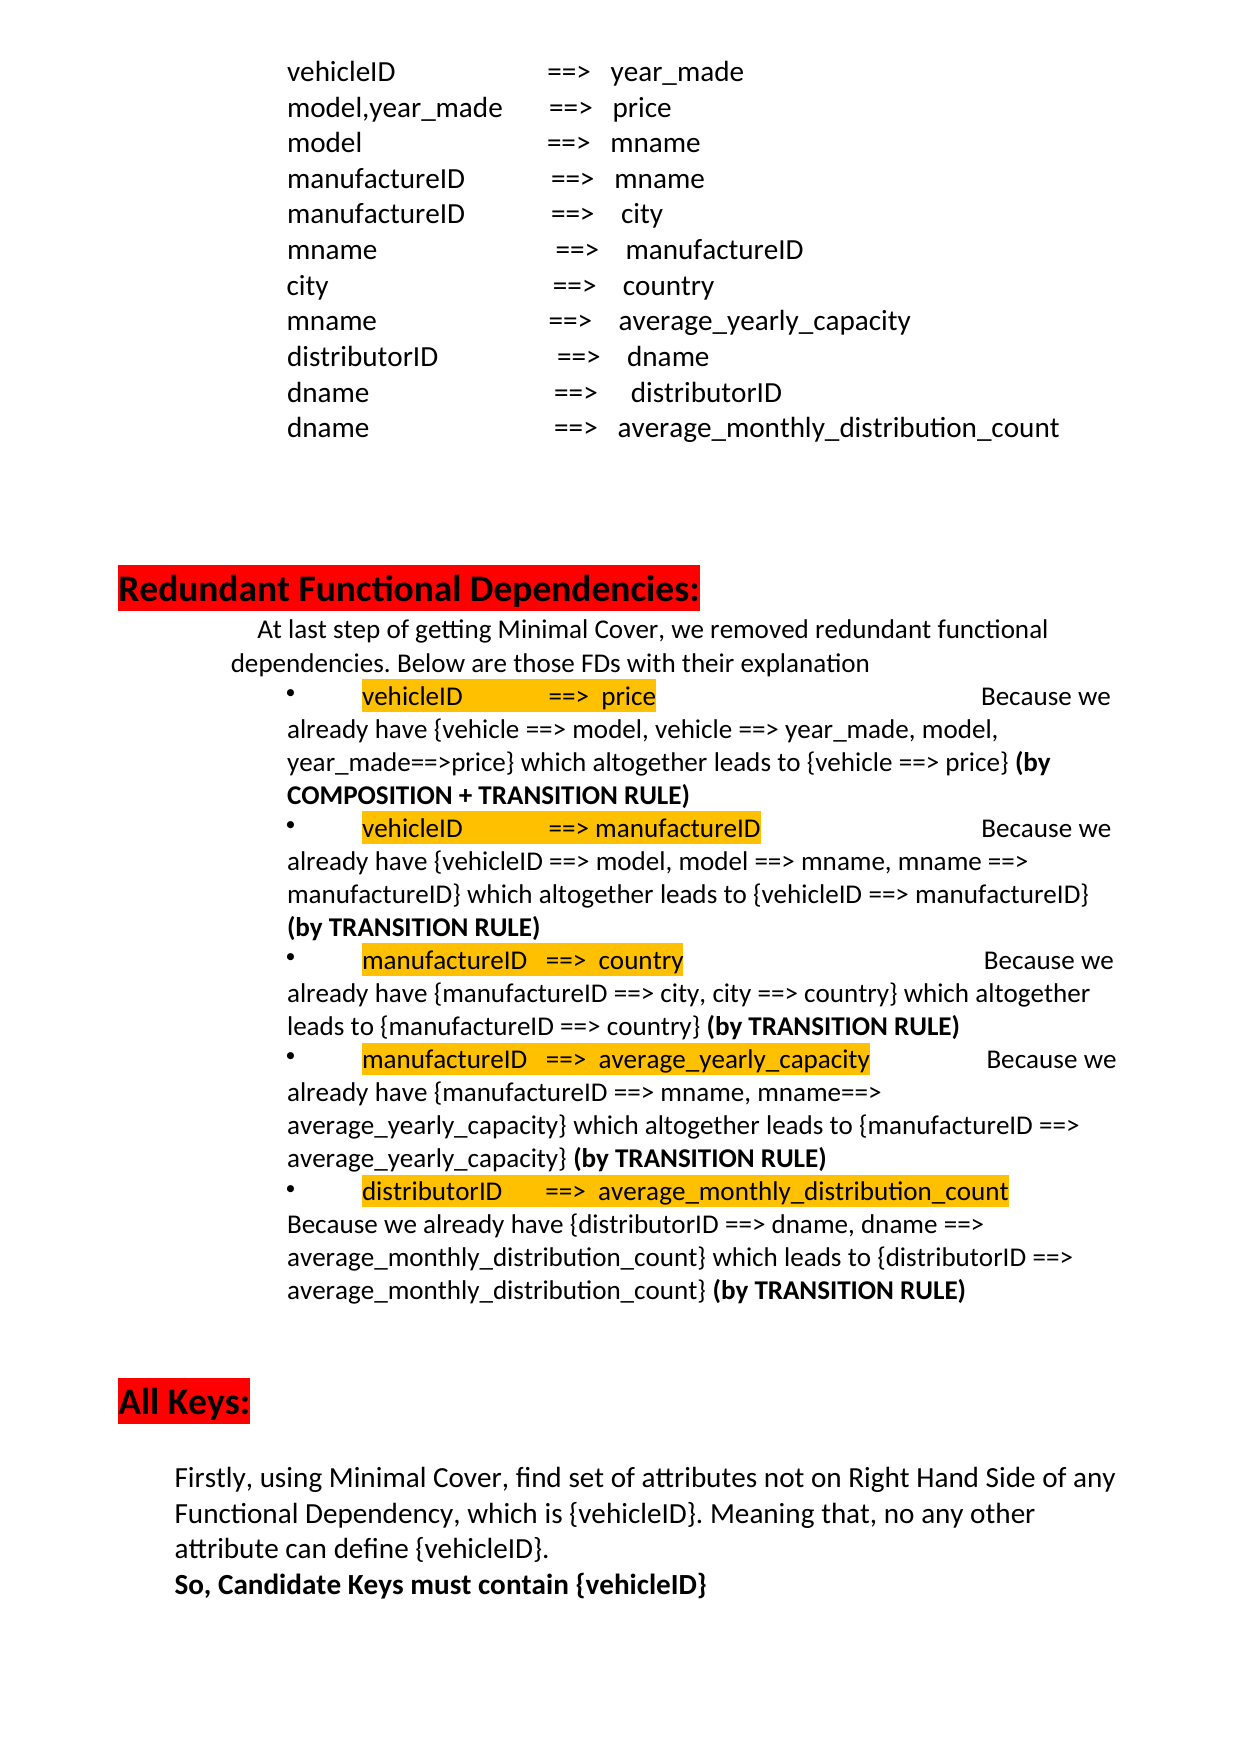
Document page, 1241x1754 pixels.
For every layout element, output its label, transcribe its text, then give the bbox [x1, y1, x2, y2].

text All Keys: [118, 1378, 1122, 1424]
text city ==> country [174, 267, 1122, 302]
list distributorID ==> average_monthly_distribution_count Because we already have {distributorID ==> dname, dname ==> average_monthly_distribution_count} which leads to {distributorID ==> average_monthly_distribution_count} (by TRANSITION RULE) [287, 1174, 1122, 1307]
text distributorID ==> dname [287, 338, 1122, 374]
text At last step of getting Minimal Cover, we removed redundant functional dependencies. Below are those FDs with their explanation [231, 611, 1122, 679]
list vehicleID ==> manufactureID Because we already have {vehicleID ==> model, model ==> mname, mname ==> manufactureID} which altogether leads to {vehicleID ==> manufactureID} (by TRANSITION RULE) [287, 811, 1122, 943]
text dname ==> distributorID [287, 374, 1122, 409]
text Firstly, using Minimal Cover, find set of attributes not on Right Hand Side of any Functional Dependency, which is {vehicleID}. Meaning that, no any other attribute can define {vehicleID}. [174, 1459, 1122, 1566]
list manufactureID ==> country Because we already have {manufactureID ==> city, city ==> country} which altogether leads to {manufactureID ==> country} (by TRANSITION RULE) [287, 943, 1122, 1042]
list vehicleID ==> price Because we already have {vehicle ==> model, vehicle ==> year_made, model, year_made==>price} which altogether leads to {vehicle ==> price} (by COMPOSITION + TRANSITION RULE) [287, 679, 1122, 811]
text Redundant Functional Dependencies: [118, 565, 1122, 611]
text mname ==> average_yearly_capacity [174, 302, 1122, 338]
text vehicleID ==> year_made [287, 53, 1122, 89]
text model ==> mname [287, 124, 1122, 160]
text model,year_made ==> price [287, 89, 1122, 124]
text mname ==> manufactureID [287, 231, 1122, 267]
text manufactureID ==> city [287, 196, 1122, 231]
text So, Candidate Keys must contain {vehicleID} [174, 1566, 1122, 1602]
text manufactureID ==> mname [287, 160, 1122, 196]
text dname ==> average_monthly_distribution_count [287, 409, 1122, 445]
list manufactureID ==> average_yearly_capacity Because we already have {manufactureID ==> mname, mname==> average_yearly_capacity} which altogether leads to {manufactureID ==> average_yearly_capacity} (by TRANSITION RULE) [287, 1042, 1122, 1174]
